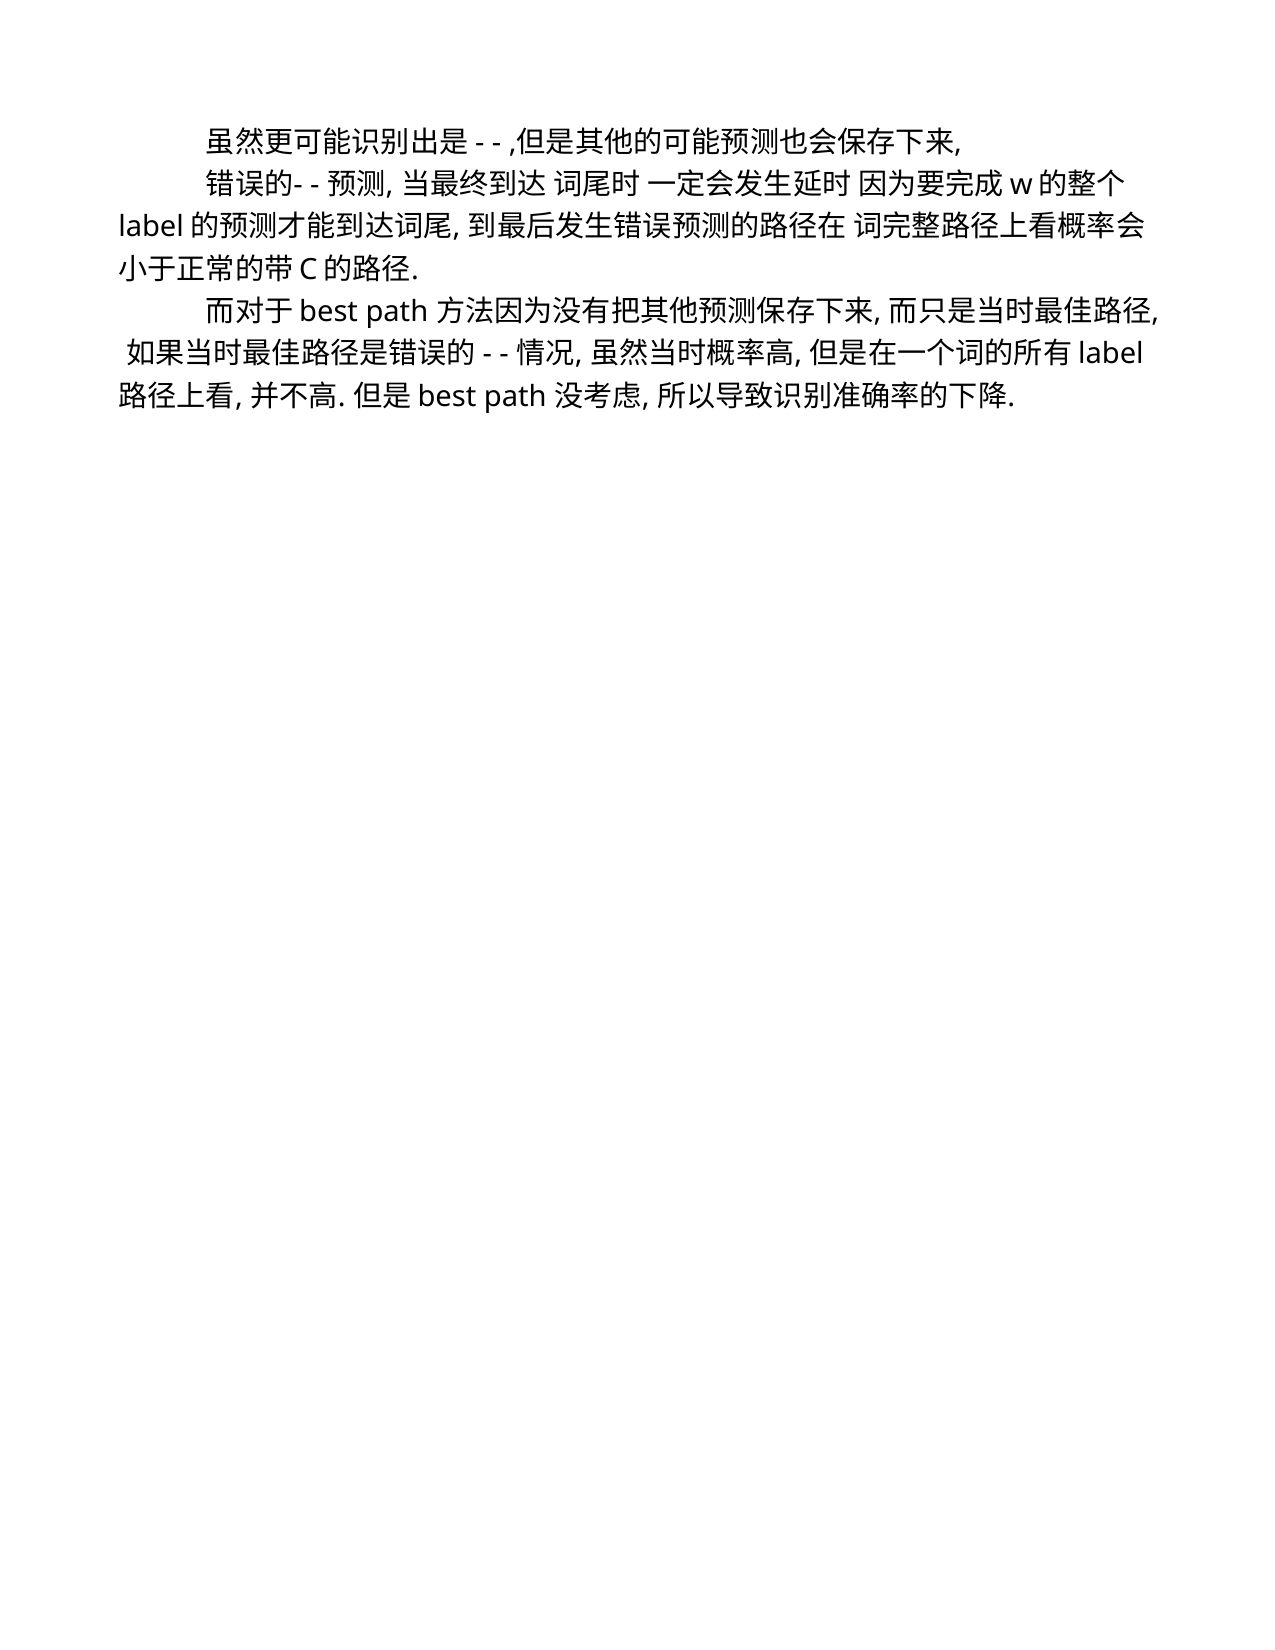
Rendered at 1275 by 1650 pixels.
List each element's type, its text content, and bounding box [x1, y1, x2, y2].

text 虽然更可能识别出是 - - ,但是其他的可能预测也会保存下来, [118, 118, 1157, 161]
text 而对于best path 方法因为没有把其他预测保存下来, 而只是当时最佳路径, 如果当时最佳路径是错误的 - - 情况, 虽然当时概率高, 但是在一个词的所有label路径上看, 并不高. 但是best path 没考虑, 所以导致识别准确率的下降. [118, 288, 1157, 415]
text 错误的- - 预测, 当最终到达 词尾时 一定会发生延时 因为要完成w的整个label的预测才能到达词尾, 到最后发生错误预测的路径在 词完整路径上看概率会小于正常的带C的路径. [118, 161, 1157, 288]
